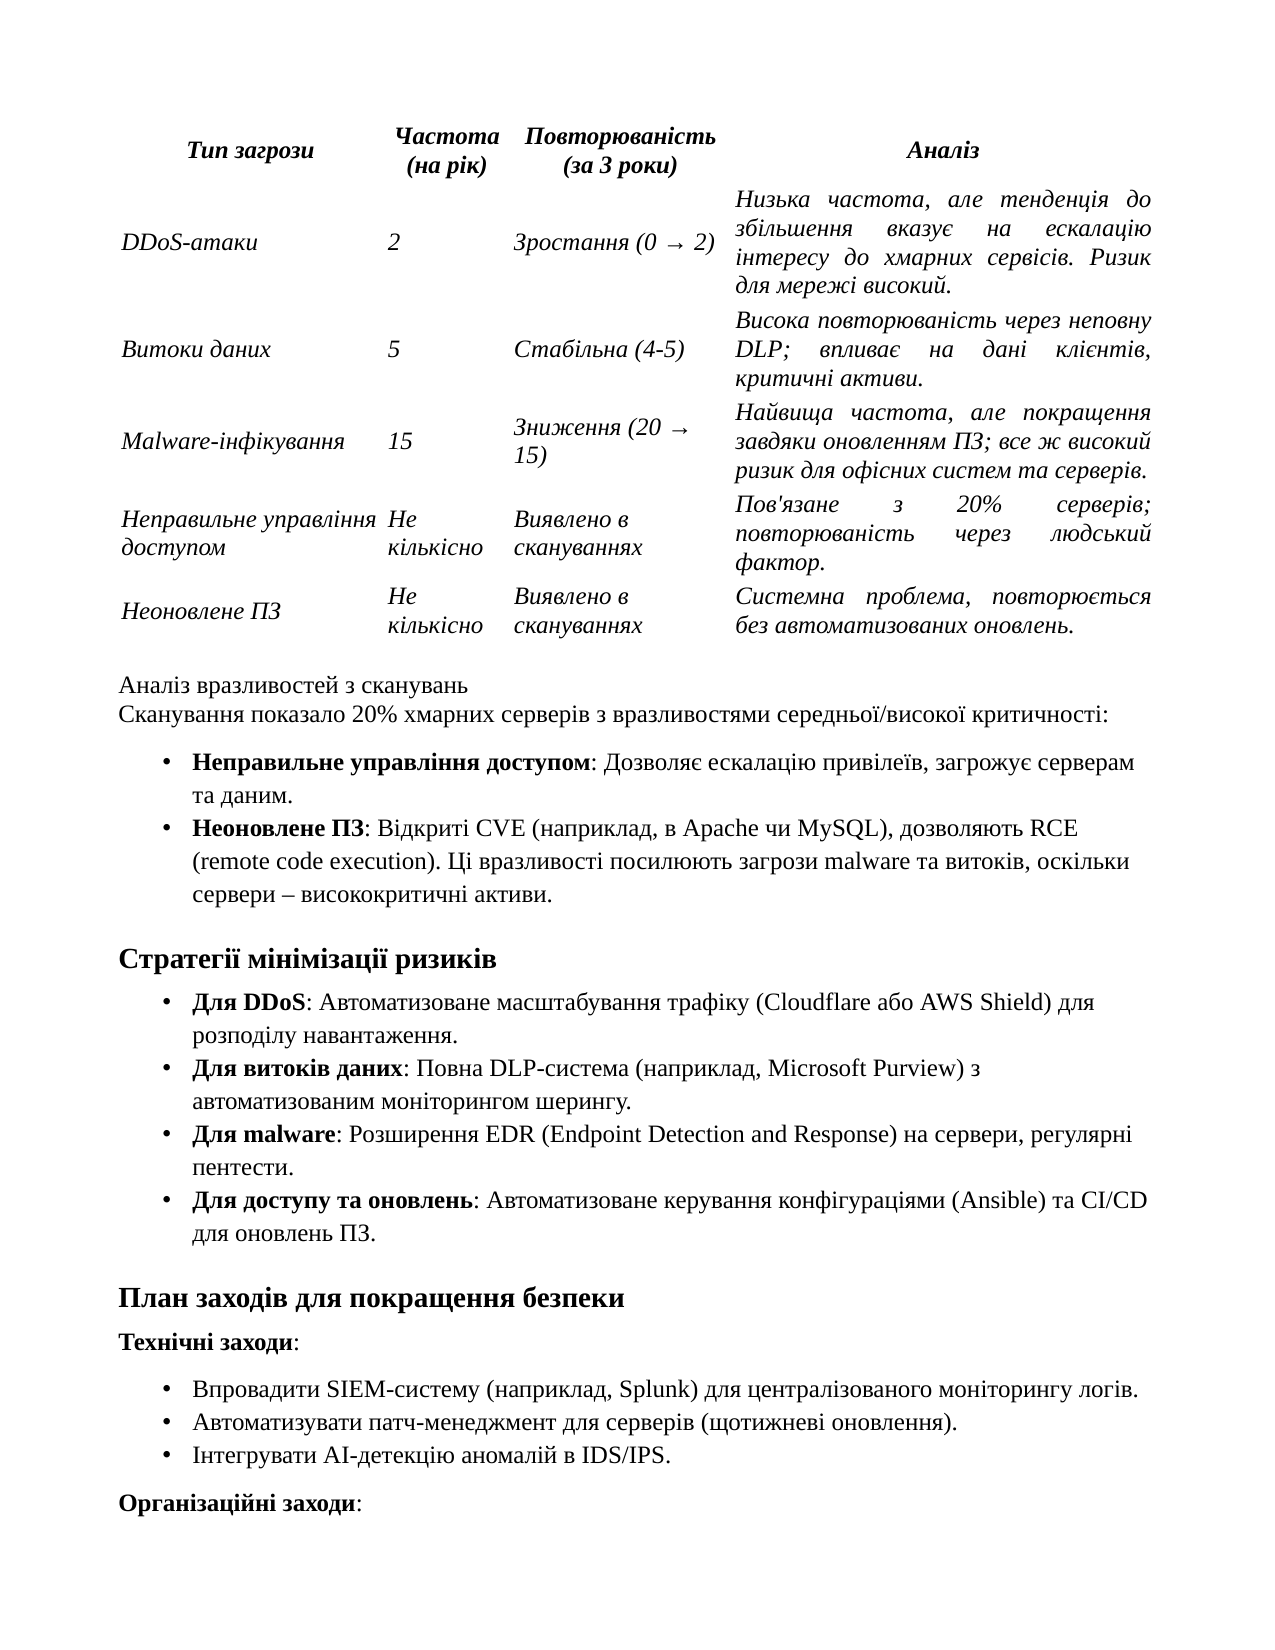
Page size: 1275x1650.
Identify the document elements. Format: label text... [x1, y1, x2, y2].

table_cell Неправильне управління доступом [118, 486, 385, 578]
list Інтегрувати AI-детекцію аномалій в IDS/IPS. [162, 1440, 1157, 1469]
table_header Повторюваність (за 3 роки) [511, 118, 732, 181]
list Впровадити SIEM-систему (наприклад, Splunk) для централізованого моніторингу логів. [162, 1374, 1157, 1403]
list Для malware: Розширення EDR (Endpoint Detection and Response) на сервери, регулярні пентести. [162, 1119, 1157, 1181]
table_cell 2 [385, 181, 511, 302]
subtitle План заходів для покращення безпеки [118, 1281, 1157, 1314]
table_cell Не кількісно [385, 486, 511, 578]
table_cell Витоки даних [118, 302, 385, 394]
table_cell Зниження (20 → 15) [511, 394, 732, 486]
subtitle Стратегії мінімізації ризиків [118, 941, 1157, 975]
table_cell Зростання (0 → 2) [511, 181, 732, 302]
table_cell Неоновлене ПЗ [118, 579, 385, 642]
table_cell Найвища частота, але покращення завдяки оновленням ПЗ; все ж високий ризик для офісних систем та серверів. [732, 394, 1157, 486]
table_cell Виявлено в скануваннях [511, 579, 732, 642]
list Для витоків даних: Повна DLP-система (наприклад, Microsoft Purview) з автоматизованим моніторингом шерингу. [162, 1053, 1157, 1115]
table_cell Висока повторюваність через неповну DLP; впливає на дані клієнтів, критичні активи. [732, 302, 1157, 394]
table_cell Стабільна (4-5) [511, 302, 732, 394]
list Автоматизувати патч-менеджмент для серверів (щотижневі оновлення). [162, 1407, 1157, 1436]
text Сканування показало 20% хмарних серверів з вразливостями середньої/високої критичності: [118, 699, 1157, 728]
text Технічні заходи: [118, 1327, 1157, 1355]
list Неоновлене ПЗ: Відкриті CVE (наприклад, в Apache чи MySQL), дозволяють RCE (remote code execution). Ці вразливості посилюють загрози malware та витоків, оскільки сервери – висококритичні активи. [162, 813, 1157, 908]
table_cell Пов'язане з 20% серверів; повторюваність через людський фактор. [732, 486, 1157, 578]
table_header Тип загрози [118, 118, 385, 181]
table_cell Виявлено в скануваннях [511, 486, 732, 578]
table_header Аналіз [732, 118, 1157, 181]
text Аналіз вразливостей з сканувань [118, 642, 1157, 699]
table_cell Не кількісно [385, 579, 511, 642]
list Неправильне управління доступом: Дозволяє ескалацію привілеїв, загрожує серверам та даним. [162, 747, 1157, 809]
table_cell Системна проблема, повторюється без автоматизованих оновлень. [732, 579, 1157, 642]
list Для доступу та оновлень: Автоматизоване керування конфігураціями (Ansible) та CI/CD для оновлень ПЗ. [162, 1185, 1157, 1247]
list Для DDoS: Автоматизоване масштабування трафіку (Cloudflare або AWS Shield) для розподілу навантаження. [162, 987, 1157, 1049]
table_cell Malware-інфікування [118, 394, 385, 486]
text Організаційні заходи: [118, 1488, 1157, 1517]
table_cell DDoS-атаки [118, 181, 385, 302]
table_cell 5 [385, 302, 511, 394]
table_cell Низька частота, але тенденція до збільшення вказує на ескалацію інтересу до хмарних сервісів. Ризик для мережі високий. [732, 181, 1157, 302]
table_cell 15 [385, 394, 511, 486]
table_header Частота (на рік) [385, 118, 511, 181]
